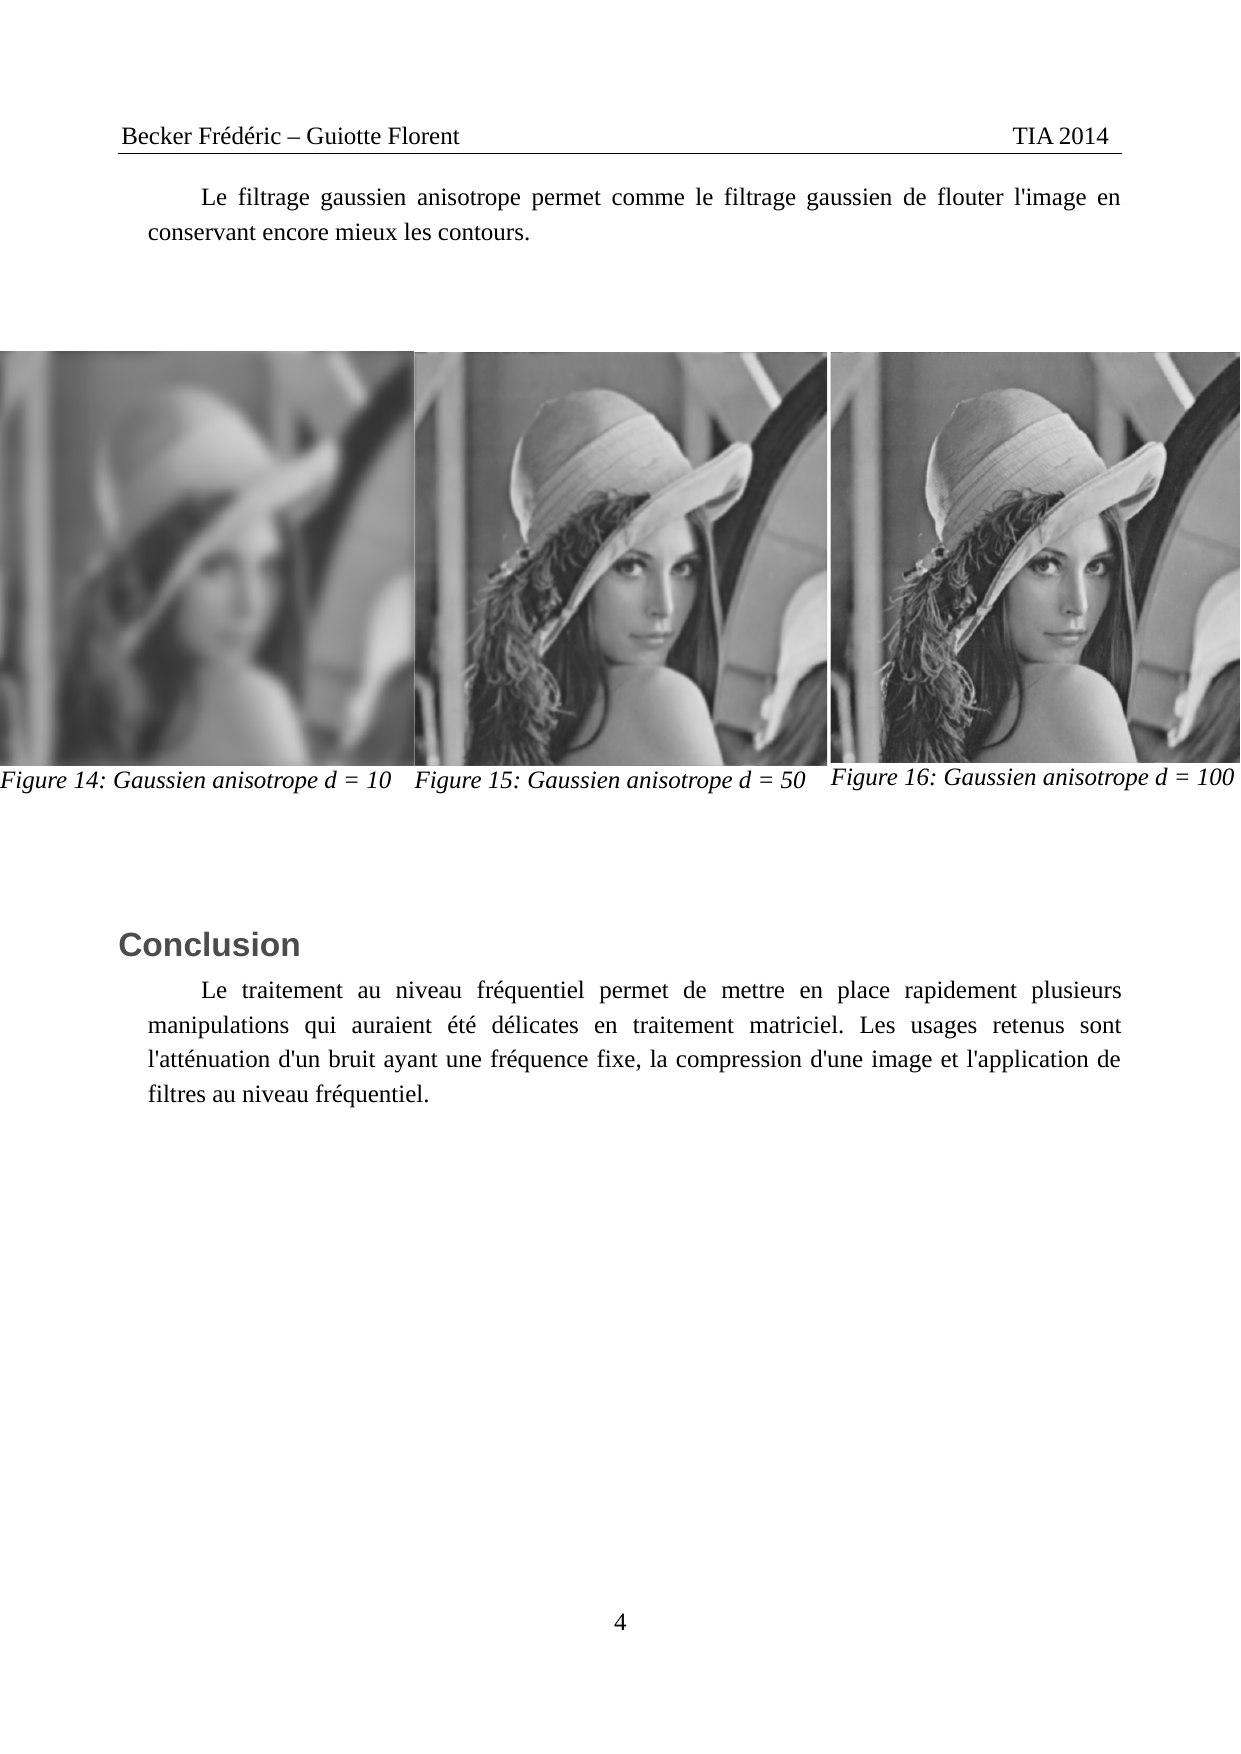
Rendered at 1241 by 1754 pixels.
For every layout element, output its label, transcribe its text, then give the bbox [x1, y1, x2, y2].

subtitle Conclusion [118, 924, 1122, 963]
text [0, 338, 827, 352]
text [831, 340, 1240, 352]
picture [830, 352, 1240, 763]
text Figure 15: Gaussien anisotrope d = 50 [414, 766, 827, 794]
picture [0, 351, 828, 766]
text Le filtrage gaussien anisotrope permet comme le filtrage gaussien de flouter l'image en conservant encore mieux les contours. [148, 182, 1122, 246]
text Figure 14: Gaussien anisotrope d = 10 [0, 766, 414, 794]
text Le traitement au niveau fréquentiel permet de mettre en place rapidement plusieurs manipulations qui auraient été délicates en traitement matriciel. Les usages retenus sont l'atténuation d'un bruit ayant une fréquence fixe, la compression d'une image et l'application de filtres au niveau fréquentiel. [148, 976, 1122, 1108]
text Figure 16: Gaussien anisotrope d = 100 [831, 763, 1240, 791]
